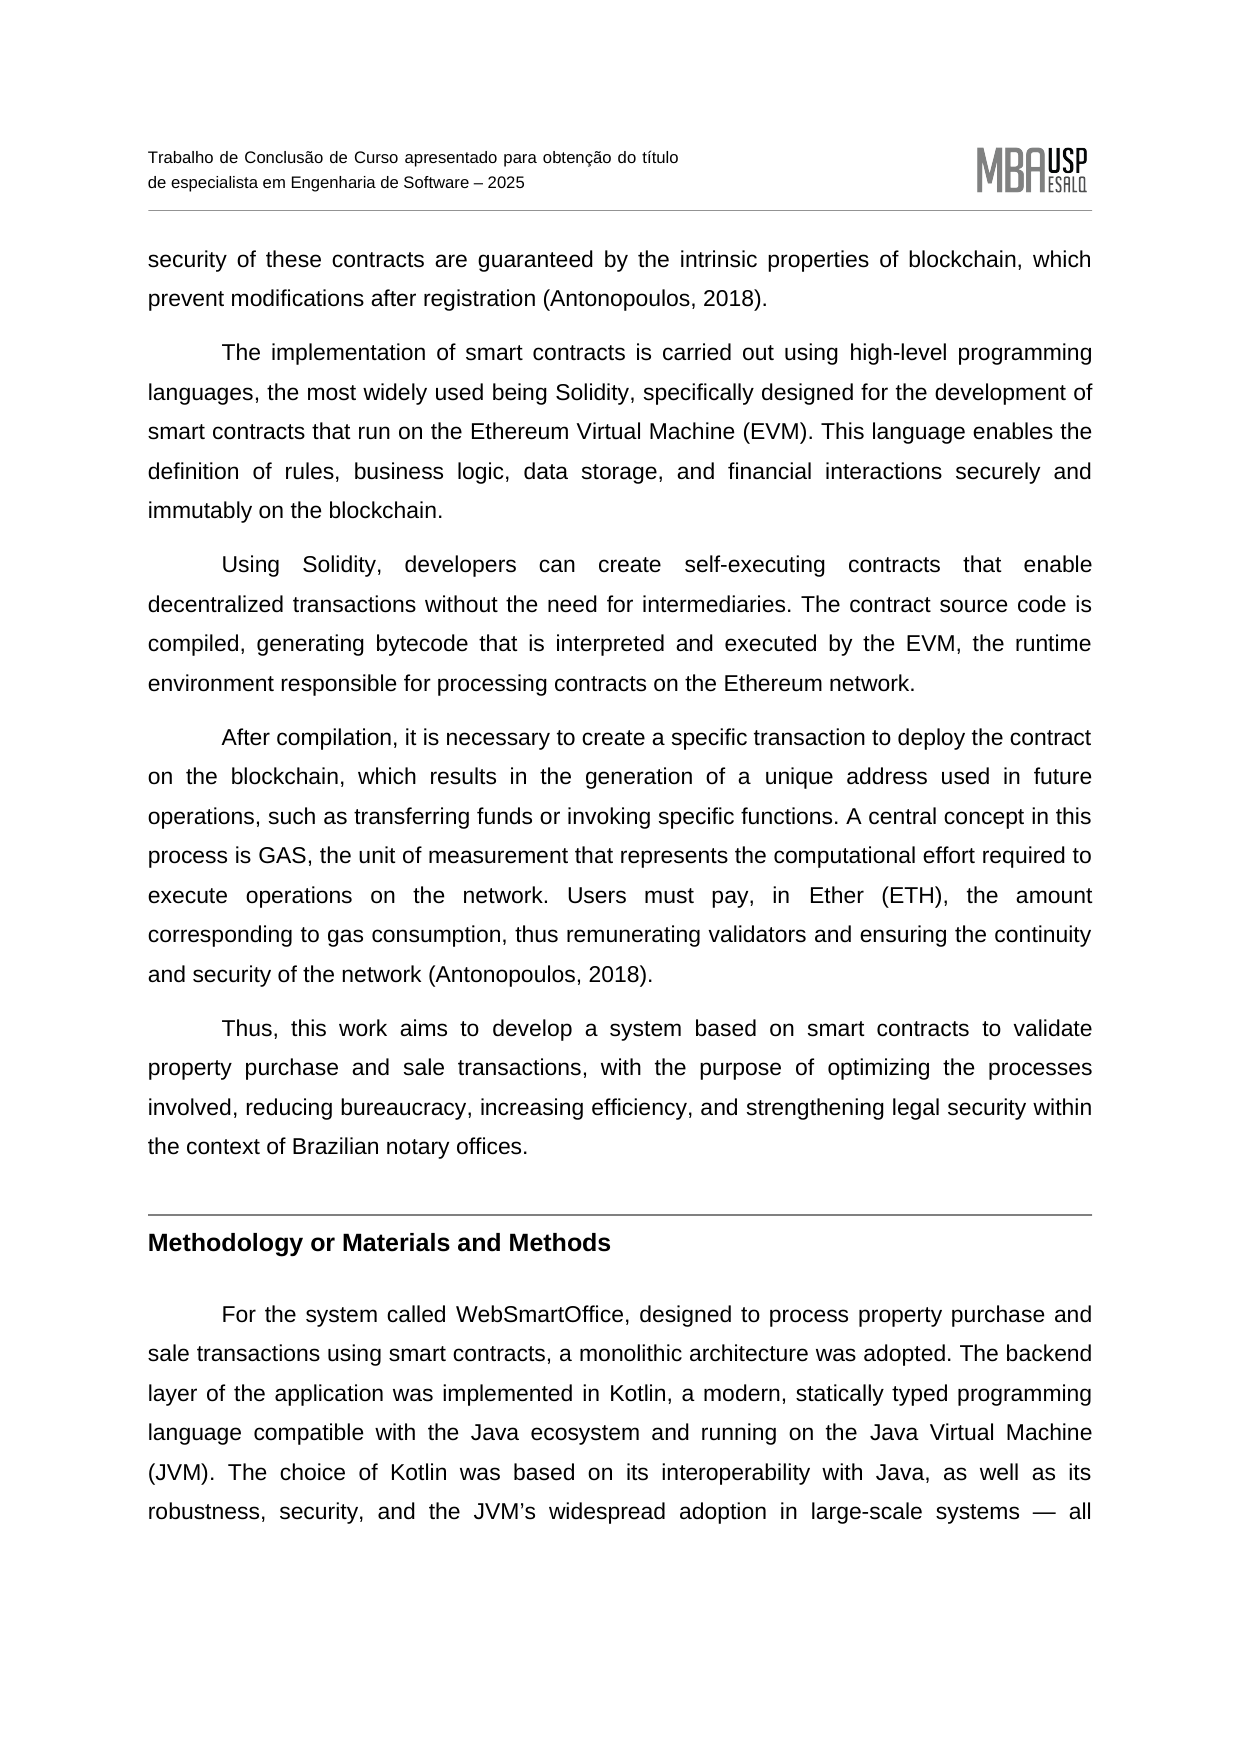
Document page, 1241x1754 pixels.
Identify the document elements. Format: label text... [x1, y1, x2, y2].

subtitle Methodology or Materials and Methods [148, 1228, 1092, 1257]
text After compilation, it is necessary to create a specific transaction to deploy the contract on the blockchain, which results in the generation of a unique address used in future operations, such as transferring funds or invoking specific functions. A central concept in this process is GAS, the unit of measurement that represents the computational effort required to execute operations on the network. Users must pay, in Ether (ETH), the amount corresponding to gas consumption, thus remunerating validators and ensuring the continuity and security of the network (Antonopoulos, 2018). [148, 724, 1092, 987]
text security of these contracts are guaranteed by the intrinsic properties of blockchain, which prevent modifications after registration (Antonopoulos, 2018). [148, 246, 1092, 312]
text Thus, this work aims to develop a system based on smart contracts to validate property purchase and sale transactions, with the purpose of optimizing the processes involved, reducing bureaucracy, increasing efficiency, and strengthening legal security within the context of Brazilian notary offices. [148, 1015, 1092, 1159]
picture [972, 146, 1092, 195]
text Using Solidity, developers can create self-executing contracts that enable decentralized transactions without the need for intermediaries. The contract source code is compiled, generating bytecode that is interpreted and executed by the EVM, the runtime environment responsible for processing contracts on the Ethereum network. [148, 551, 1092, 696]
text The implementation of smart contracts is carried out using high-level programming languages, the most widely used being Solidity, specifically designed for the development of smart contracts that run on the Ethereum Virtual Machine (EVM). This language enables the definition of rules, business logic, data storage, and financial interactions securely and immutably on the blockchain. [148, 339, 1092, 524]
text For the system called WebSmartOffice, designed to process property purchase and sale transactions using smart contracts, a monolithic architecture was adopted. The backend layer of the application was implemented in Kotlin, a modern, statically typed programming language compatible with the Java ecosystem and running on the Java Virtual Machine (JVM). The choice of Kotlin was based on its interoperability with Java, as well as its robustness, security, and the JVM’s widespread adoption in large-scale systems — all [148, 1301, 1092, 1525]
